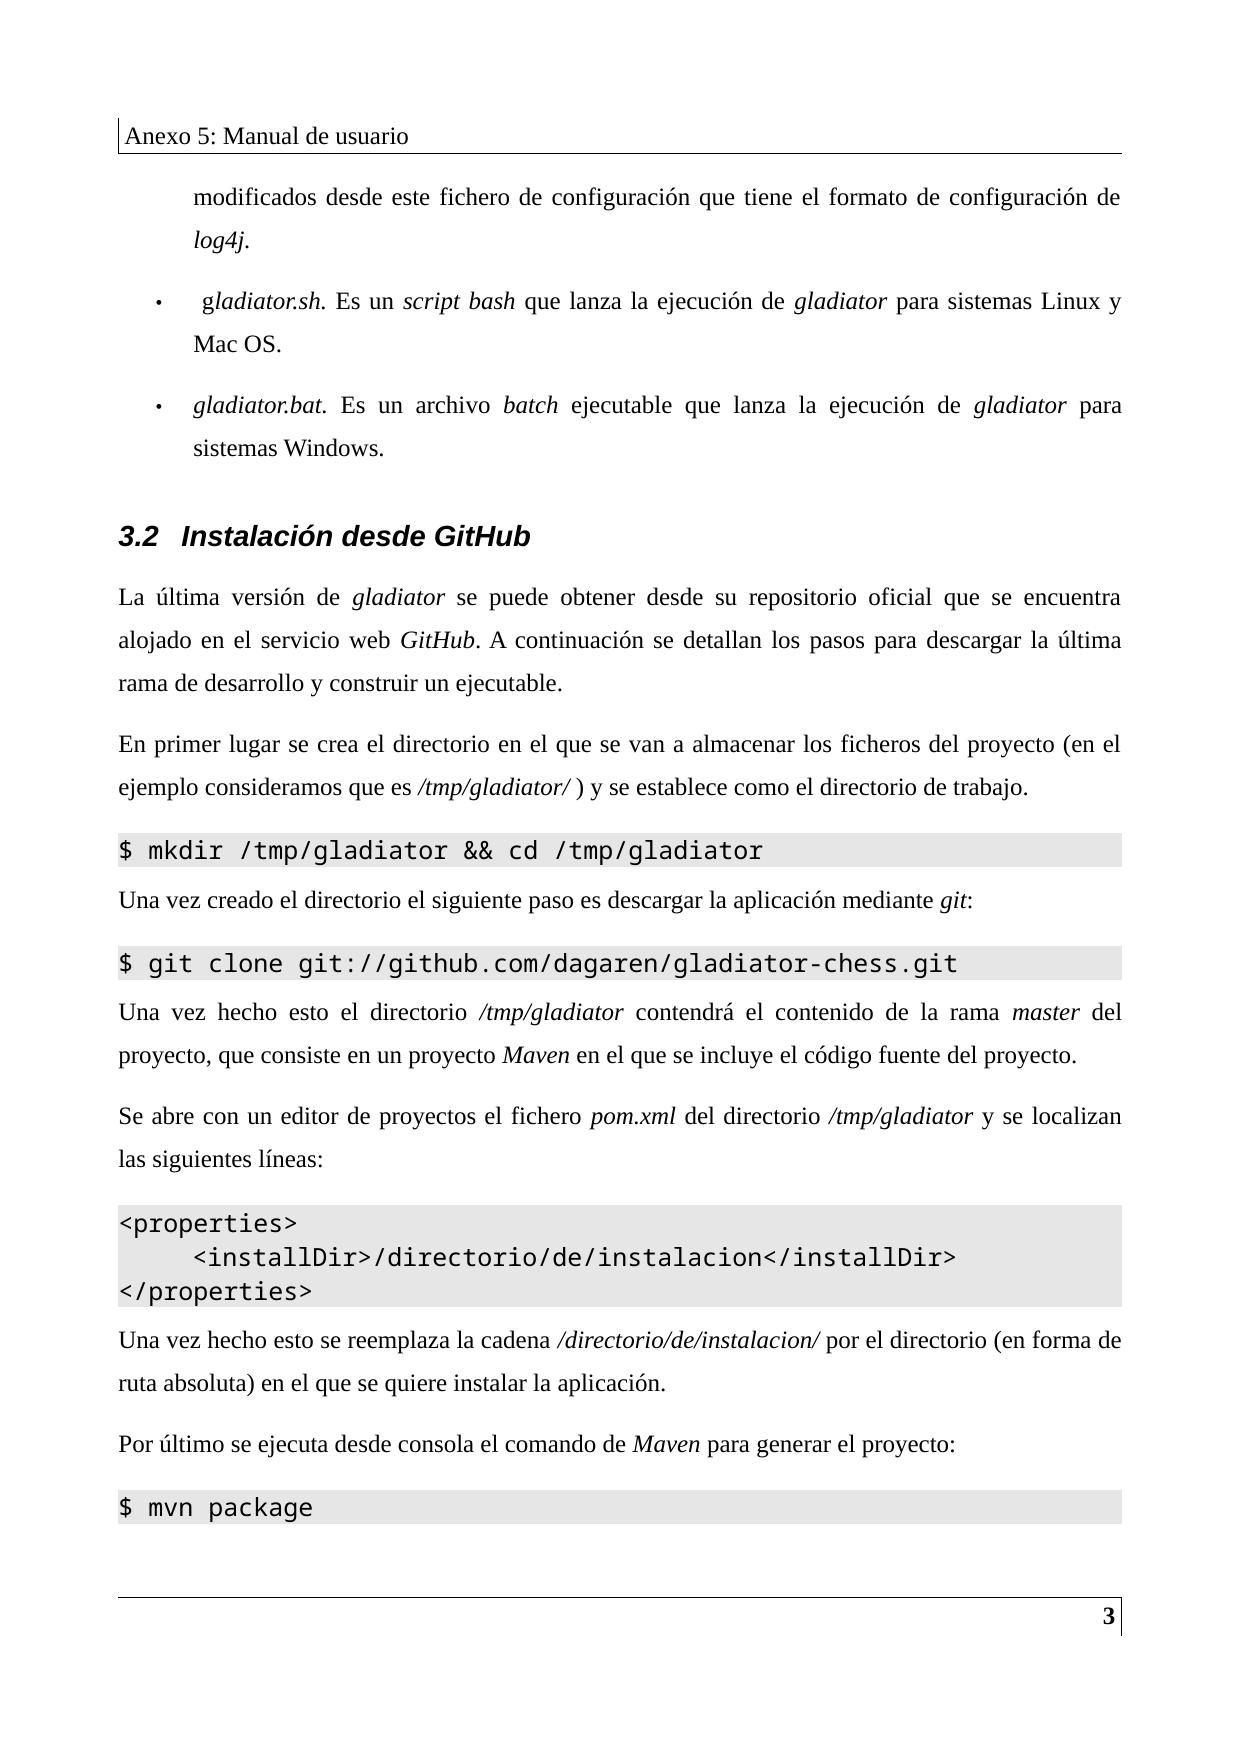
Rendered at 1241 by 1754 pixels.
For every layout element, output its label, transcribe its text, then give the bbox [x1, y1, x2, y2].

text </properties> [118, 1273, 1122, 1307]
list modificados desde este fichero de configuración que tiene el formato de configuración de log4j. [156, 182, 1122, 254]
text Una vez creado el directorio el siguiente paso es descargar la aplicación mediante git: [118, 885, 1122, 913]
text Se abre con un editor de proyectos el fichero pom.xml del directorio /tmp/gladiator y se localizan las siguientes líneas: [118, 1101, 1122, 1173]
text Una vez hecho esto el directorio /tmp/gladiator contendrá el contenido de la rama master del proyecto, que consiste en un proyecto Maven en el que se incluye el código fuente del proyecto. [118, 997, 1122, 1069]
text Una vez hecho esto se reemplaza la cadena /directorio/de/instalacion/ por el directorio (en forma de ruta absoluta) en el que se quiere instalar la aplicación. [118, 1325, 1122, 1397]
text $ git clone git://github.com/dagaren/gladiator-chess.git [118, 946, 1122, 980]
subtitle Instalación desde GitHub [118, 519, 1122, 553]
text $ mkdir /tmp/gladiator && cd /tmp/gladiator [118, 833, 1122, 867]
text La última versión de gladiator se puede obtener desde su repositorio oficial que se encuentra alojado en el servicio web GitHub. A continuación se detallan los pasos para descargar la última rama de desarrollo y construir un ejecutable. [118, 582, 1122, 697]
text $ mvn package [118, 1490, 1122, 1524]
list gladiator.bat. Es un archivo batch ejecutable que lanza la ejecución de gladiator para sistemas Windows. [156, 390, 1122, 462]
text En primer lugar se crea el directorio en el que se van a almacenar los ficheros del proyecto (en el ejemplo consideramos que es /tmp/gladiator/ ) y se establece como el directorio de trabajo. [118, 729, 1122, 801]
text Por último se ejecuta desde consola el comando de Maven para generar el proyecto: [118, 1429, 1122, 1458]
list gladiator.sh. Es un script bash que lanza la ejecución de gladiator para sistemas Linux y Mac OS. [156, 286, 1122, 358]
text <properties> [118, 1205, 1122, 1239]
text <installDir>/directorio/de/instalacion</installDir> [118, 1239, 1122, 1273]
